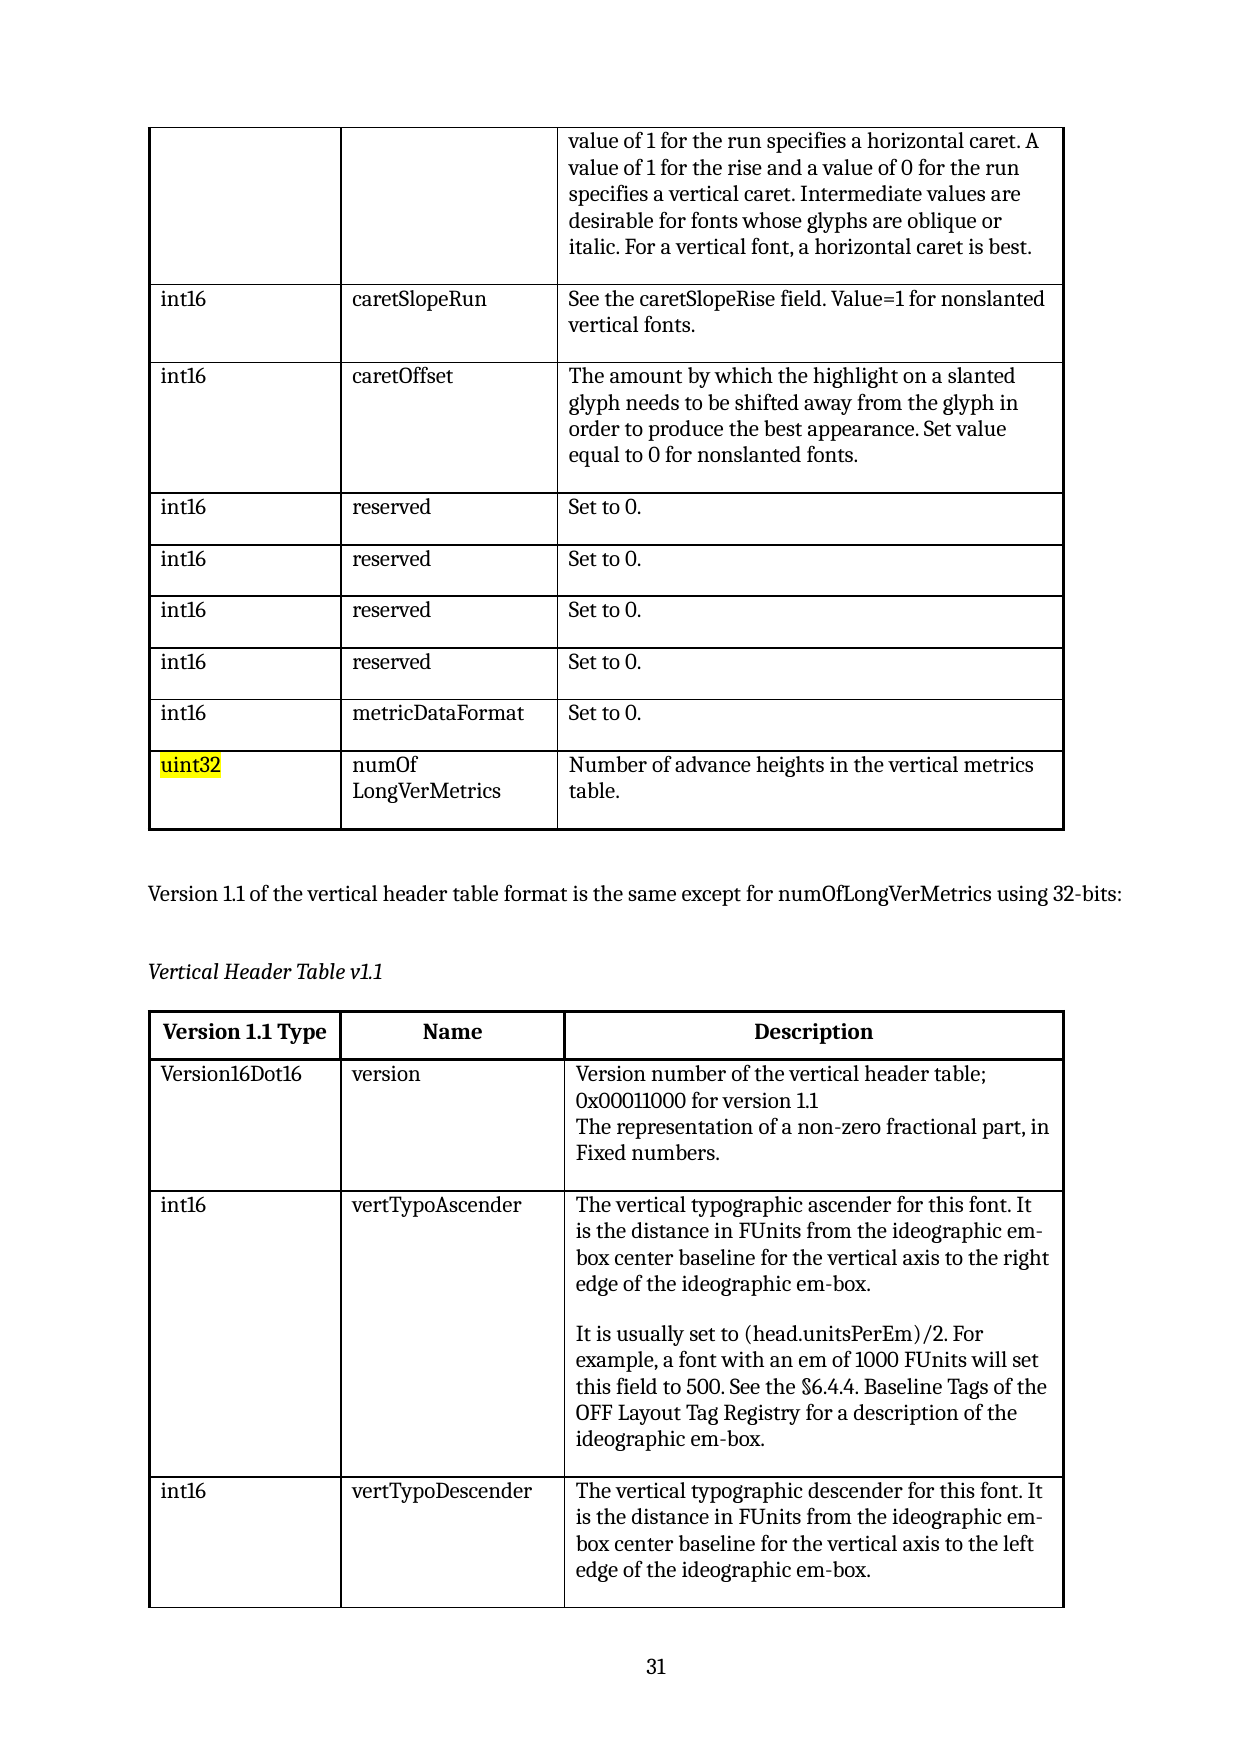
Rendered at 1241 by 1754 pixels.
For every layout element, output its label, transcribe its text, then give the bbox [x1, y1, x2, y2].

text Vertical Header Table v1.1 [148, 932, 1163, 985]
table_cell [151, 128, 340, 284]
table_cell reserved [342, 546, 557, 595]
table_cell value of 1 for the run specifies a horizontal caret. A value of 1 for the rise and a value of 0 for the run specifies a vertical caret. Intermediate values are desirable for fonts whose glyphs are oblique or italic. For a vertical font, a horizontal caret is best. [558, 128, 1062, 284]
table_cell See the caretSlopeRise field. Value=1 for nonslanted vertical fonts. [558, 285, 1062, 362]
table_cell reserved [342, 649, 557, 698]
table_cell Version number of the vertical header table; 0x00011000 for version 1.1 The representation of a non-zero fractional part, in Fixed numbers. [565, 1061, 1062, 1190]
table_cell Set to 0. [558, 700, 1062, 750]
table_cell vertTypoDescender [342, 1478, 564, 1607]
table_cell Number of advance heights in the vertical metrics table. [558, 752, 1062, 828]
table_cell int16 [151, 1478, 340, 1607]
table_cell Set to 0. [558, 597, 1062, 647]
table_cell version [342, 1061, 564, 1190]
table_cell int16 [151, 546, 340, 595]
table_cell numOf LongVerMetrics [342, 752, 557, 828]
table_cell The vertical typographic descender for this font. It is the distance in FUnits from the ideographic em-box center baseline for the vertical axis to the left edge of the ideographic em-box. [565, 1478, 1062, 1607]
table_cell Set to 0. [558, 494, 1062, 544]
table_cell caretSlopeRun [342, 285, 557, 362]
table_cell caretOffset [342, 363, 557, 492]
table_cell Set to 0. [558, 649, 1062, 698]
table_cell reserved [342, 597, 557, 647]
table_cell int16 [151, 285, 340, 362]
table_cell [342, 128, 557, 284]
text Version 1.1 of the vertical header table format is the same except for numOfLongVerMetrics using 32-bits: [148, 881, 1163, 907]
table_cell reserved [342, 494, 557, 544]
table_cell int16 [151, 649, 340, 698]
table_cell The vertical typographic ascender for this font. It is the distance in FUnits from the ideographic em-box center baseline for the vertical axis to the right edge of the ideographic em-box. It is usually set to (head.unitsPerEm)/2. For example, a font with an em of 1000 FUnits will set this field to 500. See the §6.4.4. Baseline Tags of the OFF Layout Tag Registry for a description of the ideographic em-box. [565, 1192, 1062, 1476]
table_cell Set to 0. [558, 546, 1062, 595]
table_cell uint32 [151, 752, 340, 828]
table_cell metricDataFormat [342, 700, 557, 750]
table_cell The amount by which the highlight on a slanted glyph needs to be shifted away from the glyph in order to produce the best appearance. Set value equal to 0 for nonslanted fonts. [558, 363, 1062, 492]
table_header Version 1.1 Type [151, 1013, 339, 1058]
table_header Name [342, 1013, 563, 1058]
table_cell int16 [151, 363, 340, 492]
table_cell int16 [151, 494, 340, 544]
table_cell vertTypoAscender [342, 1192, 564, 1476]
table_cell int16 [151, 700, 340, 750]
table_header Description [566, 1013, 1062, 1058]
table_cell Version16Dot16 [151, 1061, 340, 1190]
table_cell int16 [151, 597, 340, 647]
table_cell int16 [151, 1192, 340, 1476]
